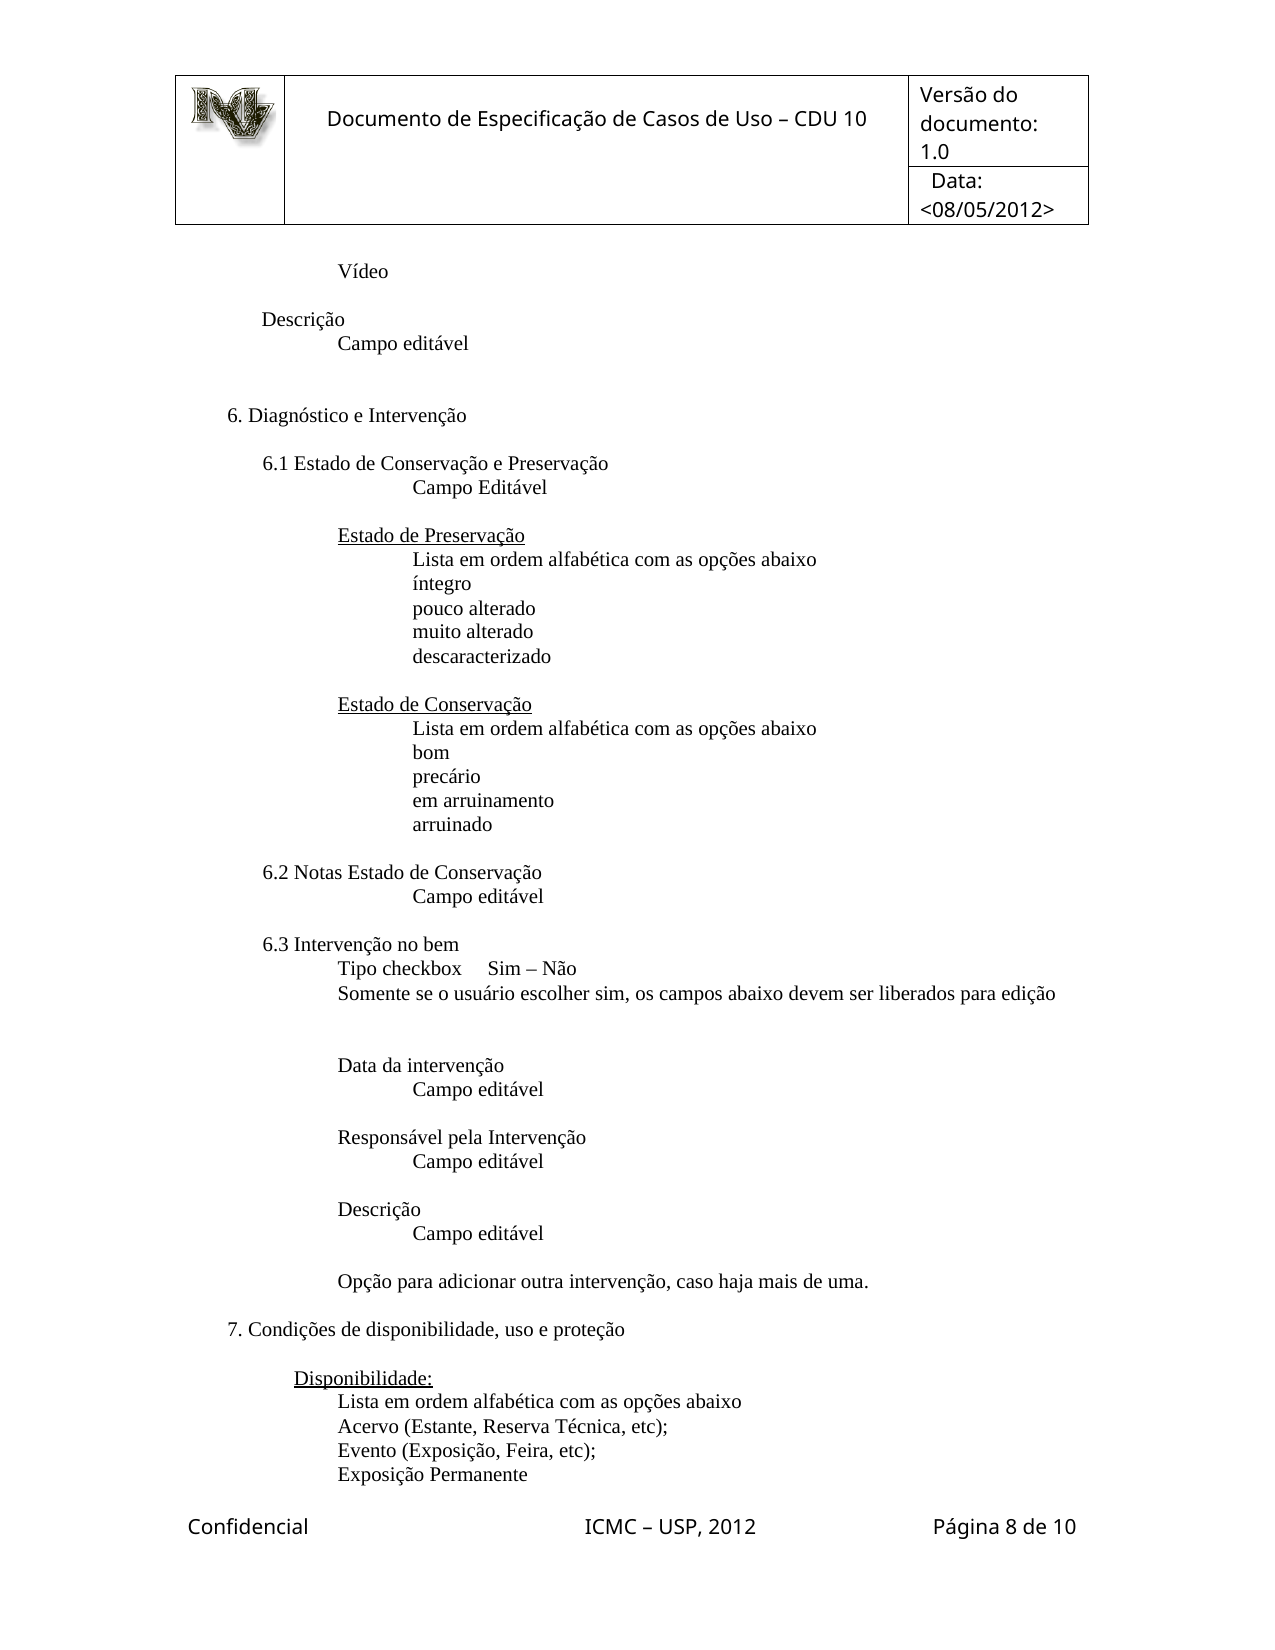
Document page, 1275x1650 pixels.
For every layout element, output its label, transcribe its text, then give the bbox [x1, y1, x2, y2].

text muito alterado [224, 619, 1087, 643]
text 7. Condições de disponibilidade, uso e proteção [227, 1317, 1087, 1341]
text Acervo (Estante, Reserva Técnica, etc); [187, 1413, 1087, 1438]
text Opção para adicionar outra intervenção, caso haja mais de uma. [294, 1269, 1087, 1293]
text arruinado [224, 812, 1087, 836]
text Descrição [192, 307, 1087, 331]
list Data da intervenção [294, 1053, 1087, 1077]
picture [186, 76, 277, 151]
text Evento (Exposição, Feira, etc); [187, 1438, 1087, 1462]
text Campo editável [224, 884, 1087, 908]
list Campo editável [294, 1077, 1087, 1101]
text íntegro [224, 571, 1087, 595]
text pouco alterado [224, 595, 1087, 619]
text Somente se o usuário escolher sim, os campos abaixo devem ser liberados para edição [224, 980, 1087, 1004]
text bom [224, 740, 1087, 764]
text 6.2 Notas Estado de Conservação [224, 860, 1087, 884]
text descaracterizado [224, 643, 1087, 668]
text Lista em ordem alfabética com as opções abaixo [224, 547, 1087, 571]
list Responsável pela Intervenção [294, 1125, 1087, 1149]
text Estado de Preservação [224, 523, 1087, 547]
list 6. Diagnóstico e Intervenção [224, 403, 1087, 427]
text precário [224, 764, 1087, 788]
text Campo editável [294, 1221, 1087, 1245]
text Exposição Permanente [187, 1462, 1087, 1486]
text Campo editável [192, 331, 1087, 355]
text 6.3 Intervenção no bem [224, 932, 1087, 956]
text Estado de Conservação [224, 692, 1087, 716]
text Vídeo [192, 258, 1087, 283]
list Disponibilidade: [294, 1365, 1087, 1389]
list Campo editável [294, 1149, 1087, 1173]
text Descrição [294, 1197, 1087, 1221]
text Tipo checkbox Sim – Não [224, 956, 1087, 980]
text Lista em ordem alfabética com as opções abaixo [224, 716, 1087, 740]
text em arruinamento [224, 788, 1087, 812]
list Lista em ordem alfabética com as opções abaixo [300, 1389, 1087, 1413]
text 6.1 Estado de Conservação e Preservação [224, 451, 1087, 475]
text Campo Editável [224, 475, 1087, 499]
